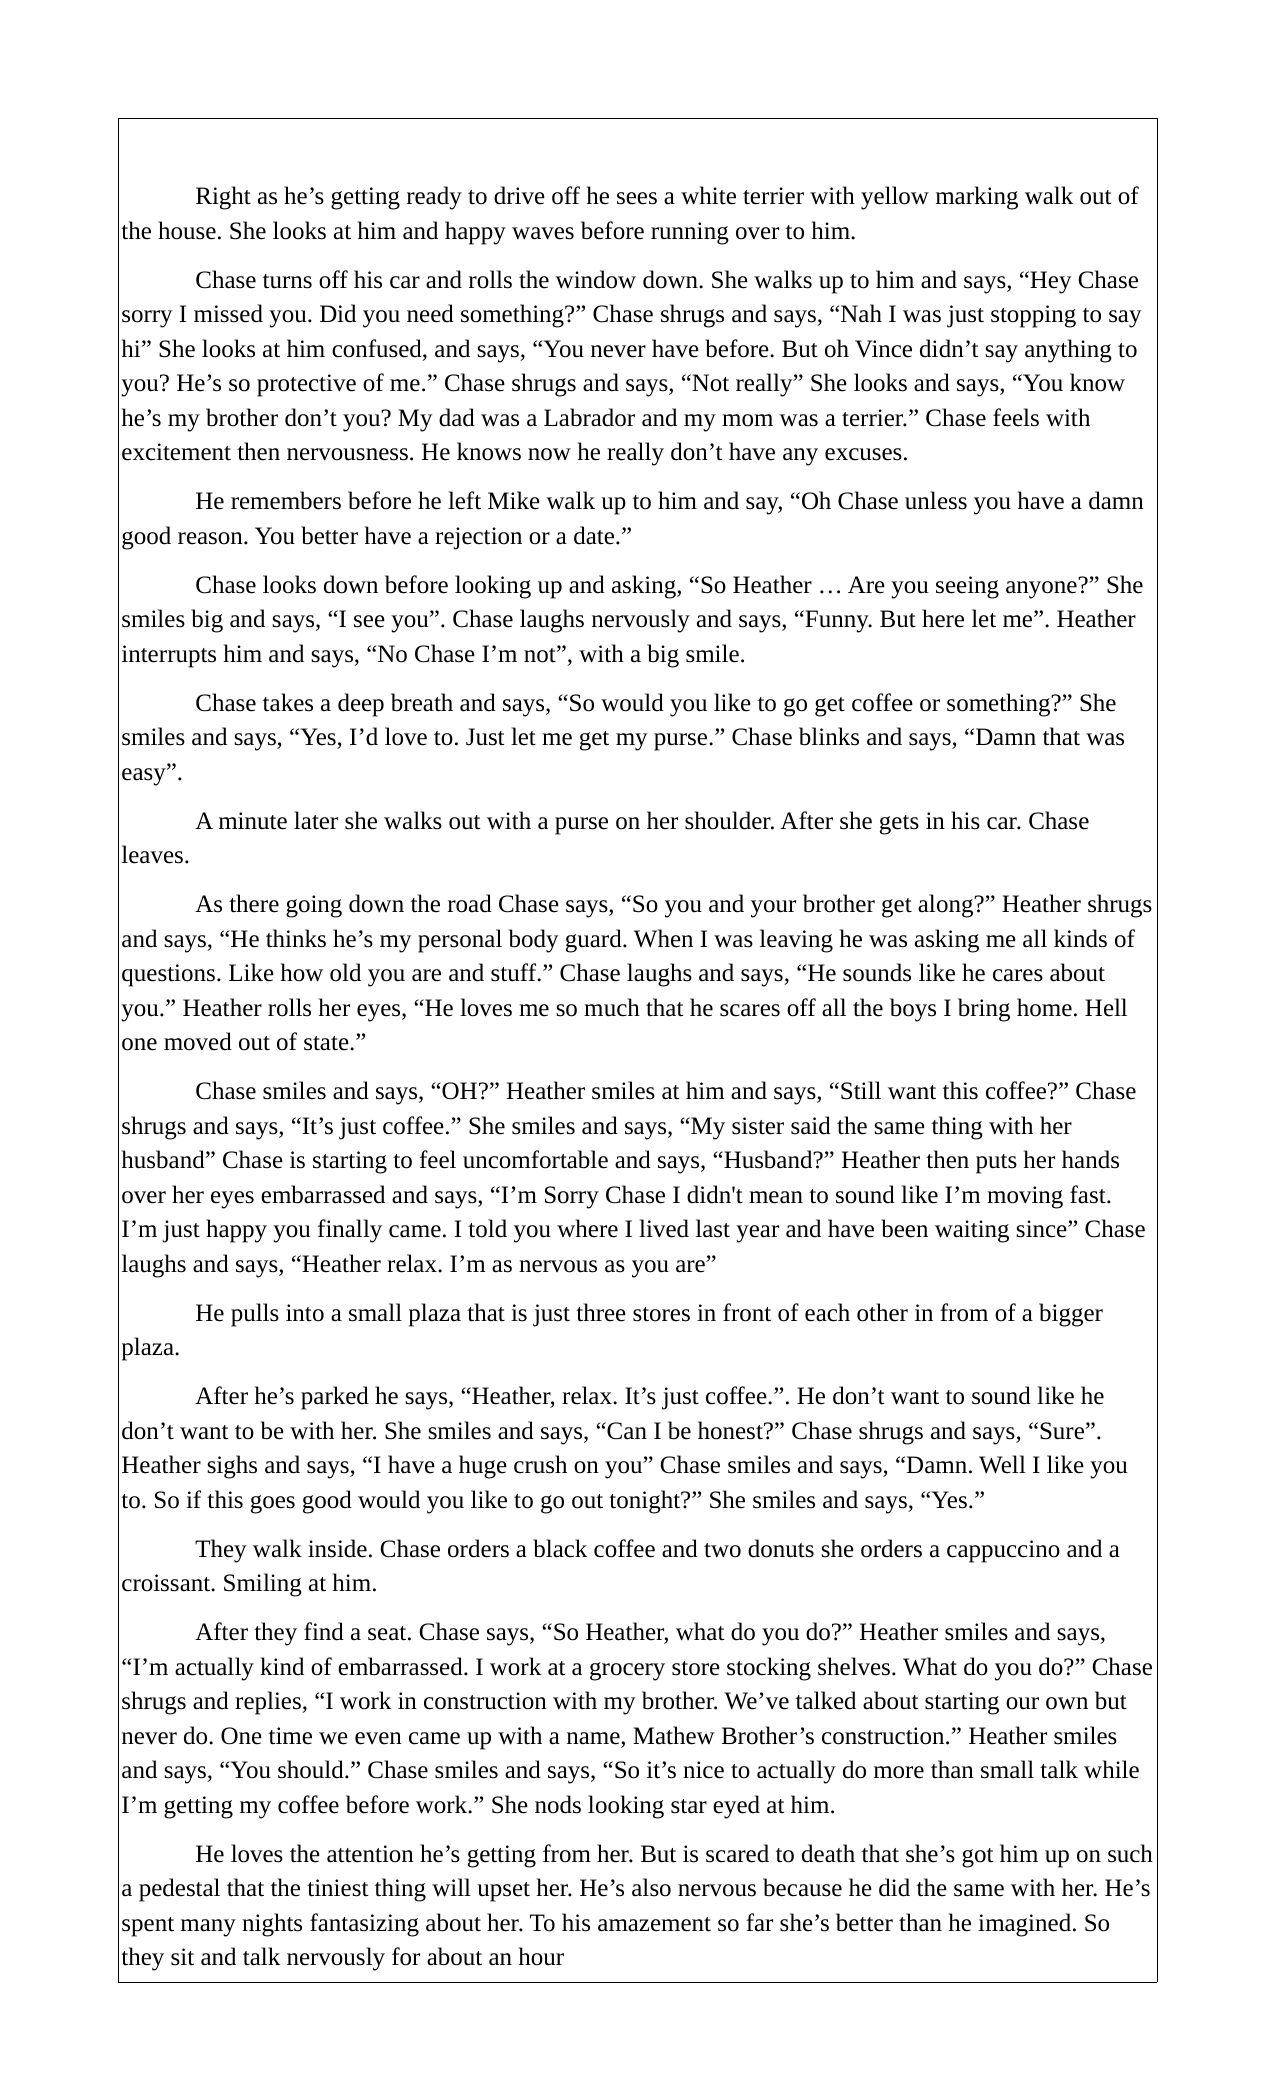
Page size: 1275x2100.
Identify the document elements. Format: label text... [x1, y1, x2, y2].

text As there going down the road Chase says, “So you and your brother get along?” Heather shrugs and says, “He thinks he’s my personal body guard. When I was leaving he was asking me all kinds of questions. Like how old you are and stuff.” Chase laughs and says, “He sounds like he cares about you.” Heather rolls her eyes, “He loves me so much that he scares off all the boys I bring home. Hell one moved out of state.” [121, 889, 1154, 1056]
text Chase smiles and says, “OH?” Heather smiles at him and says, “Still want this coffee?” Chase shrugs and says, “It’s just coffee.” She smiles and says, “My sister said the same thing with her husband” Chase is starting to feel uncomfortable and says, “Husband?” Heather then puts her hands over her eyes embarrassed and says, “I’m Sorry Chase I didn't mean to sound like I’m moving fast. I’m just happy you finally came. I told you where I lived last year and have been waiting since” Chase laughs and says, “Heather relax. I’m as nervous as you are” [121, 1076, 1154, 1277]
text He pulls into a small plaza that is just three stores in front of each other in from of a bigger plaza. [121, 1298, 1154, 1361]
text He loves the attention he’s getting from her. But is scared to death that she’s got him up on such a pedestal that the tiniest thing will upset her. He’s also nervous because he did the same with her. He’s spent many nights fantasizing about her. To his amazement so far she’s better than he imagined. So they sit and talk nervously for about an hour [121, 1839, 1154, 1971]
text Chase turns off his car and rolls the window down. She walks up to him and says, “Hey Chase sorry I missed you. Did you need something?” Chase shrugs and says, “Nah I was just stopping to say hi” She looks at him confused, and says, “You never have before. But oh Vince didn’t say anything to you? He’s so protective of me.” Chase shrugs and says, “Not really” She looks and says, “You know he’s my brother don’t you? My dad was a Labrador and my mom was a terrier.” Chase feels with excitement then nervousness. He knows now he really don’t have any excuses. [121, 265, 1154, 466]
text After he’s parked he says, “Heather, relax. It’s just coffee.”. He don’t want to sound like he don’t want to be with her. She smiles and says, “Can I be honest?” Chase shrugs and says, “Sure”. Heather sighs and says, “I have a huge crush on you” Chase smiles and says, “Damn. Well I like you to. So if this goes good would you like to go out tonight?” She smiles and says, “Yes.” [121, 1381, 1154, 1513]
text After they find a seat. Chase says, “So Heather, what do you do?” Heather smiles and says, “I’m actually kind of embarrassed. I work at a grocery store stocking shelves. What do you do?” Chase shrugs and replies, “I work in construction with my brother. We’ve talked about starting our own but never do. One time we even came up with a name, Mathew Brother’s construction.” Heather smiles and says, “You should.” Chase smiles and says, “So it’s nice to actually do more than small talk while I’m getting my coffee before work.” She nods looking star eyed at him. [121, 1617, 1154, 1818]
text Chase takes a deep breath and says, “So would you like to go get coffee or something?” She smiles and says, “Yes, I’d love to. Just let me get my purse.” Chase blinks and says, “Damn that was easy”. [121, 688, 1154, 786]
text They walk inside. Chase orders a black coffee and two donuts she orders a cappuccino and a croissant. Smiling at him. [121, 1534, 1154, 1597]
text A minute later she walks out with a purse on her shoulder. After she gets in his car. Chase leaves. [121, 806, 1154, 869]
text Chase looks down before looking up and asking, “So Heather … Are you seeing anyone?” She smiles big and says, “I see you”. Chase laughs nervously and says, “Funny. But here let me”. Heather interrupts him and says, “No Chase I’m not”, with a big smile. [121, 570, 1154, 667]
text He remembers before he left Mike walk up to him and say, “Oh Chase unless you have a damn good reason. You better have a rejection or a date.” [121, 486, 1154, 549]
text Right as he’s getting ready to drive off he sees a white terrier with yellow marking walk out of the house. She looks at him and happy waves before running over to him. [121, 181, 1154, 244]
